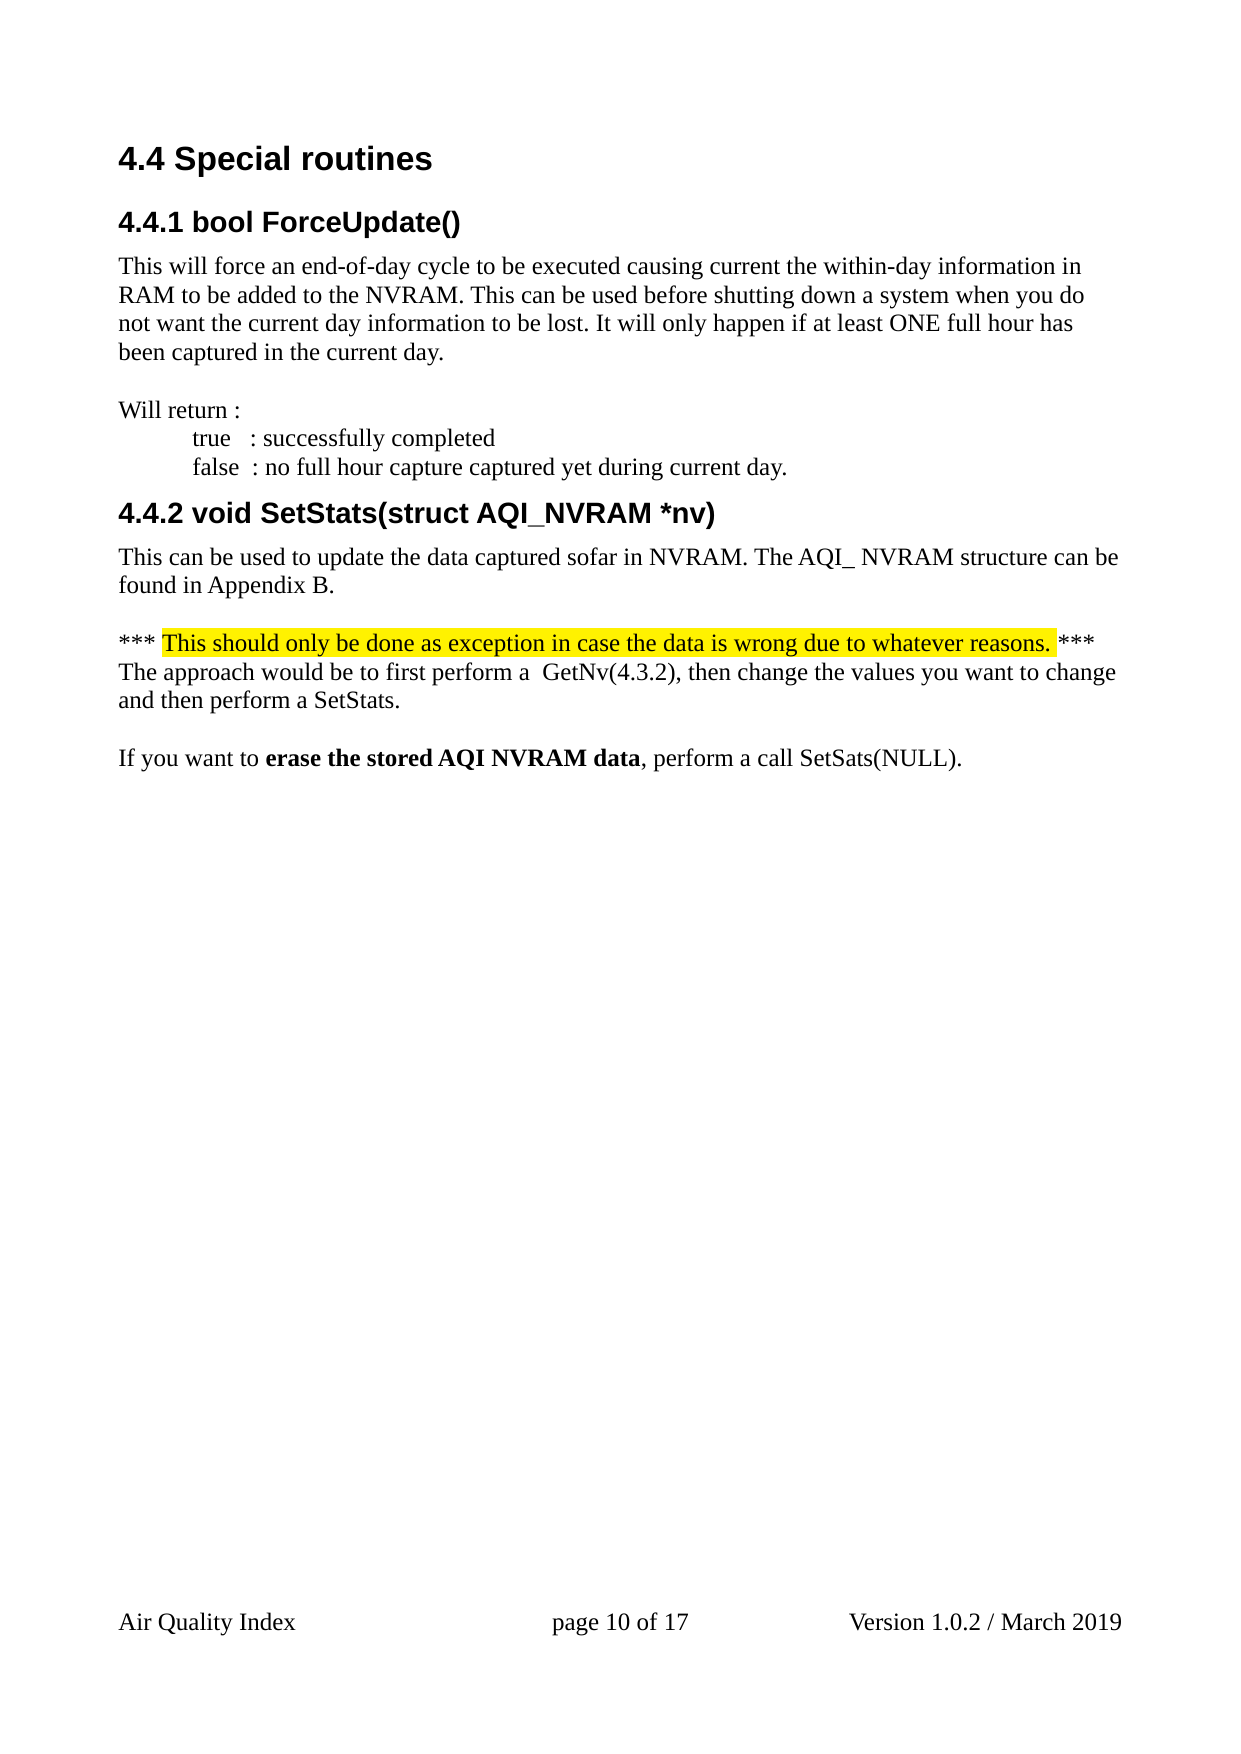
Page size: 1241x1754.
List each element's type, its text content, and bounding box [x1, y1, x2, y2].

text true : successfully completed [118, 423, 1122, 452]
text If you want to erase the stored AQI NVRAM data, perform a call SetSats(NULL). [118, 743, 1122, 772]
text false : no full hour capture captured yet during current day. [118, 452, 1122, 481]
subtitle 4.4 Special routines [118, 139, 1122, 178]
text The approach would be to first perform a GetNv(4.3.2), then change the values you want to change and then perform a SetStats. [118, 657, 1122, 714]
text *** This should only be done as exception in case the data is wrong due to whatever reasons. *** [118, 628, 1122, 657]
subtitle 4.4.1 bool ForceUpdate() [118, 205, 1122, 238]
text This can be used to update the data captured sofar in NVRAM. The AQI_ NVRAM structure can be found in Appendix B. [118, 542, 1122, 599]
text This will force an end-of-day cycle to be executed causing current the within-day information in RAM to be added to the NVRAM. This can be used before shutting down a system when you do not want the current day information to be lost. It will only happen if at least ONE full hour has been captured in the current day. [118, 251, 1122, 366]
text Will return : [118, 395, 1122, 423]
subtitle 4.4.2 void SetStats(struct AQI_NVRAM *nv) [118, 496, 1122, 529]
